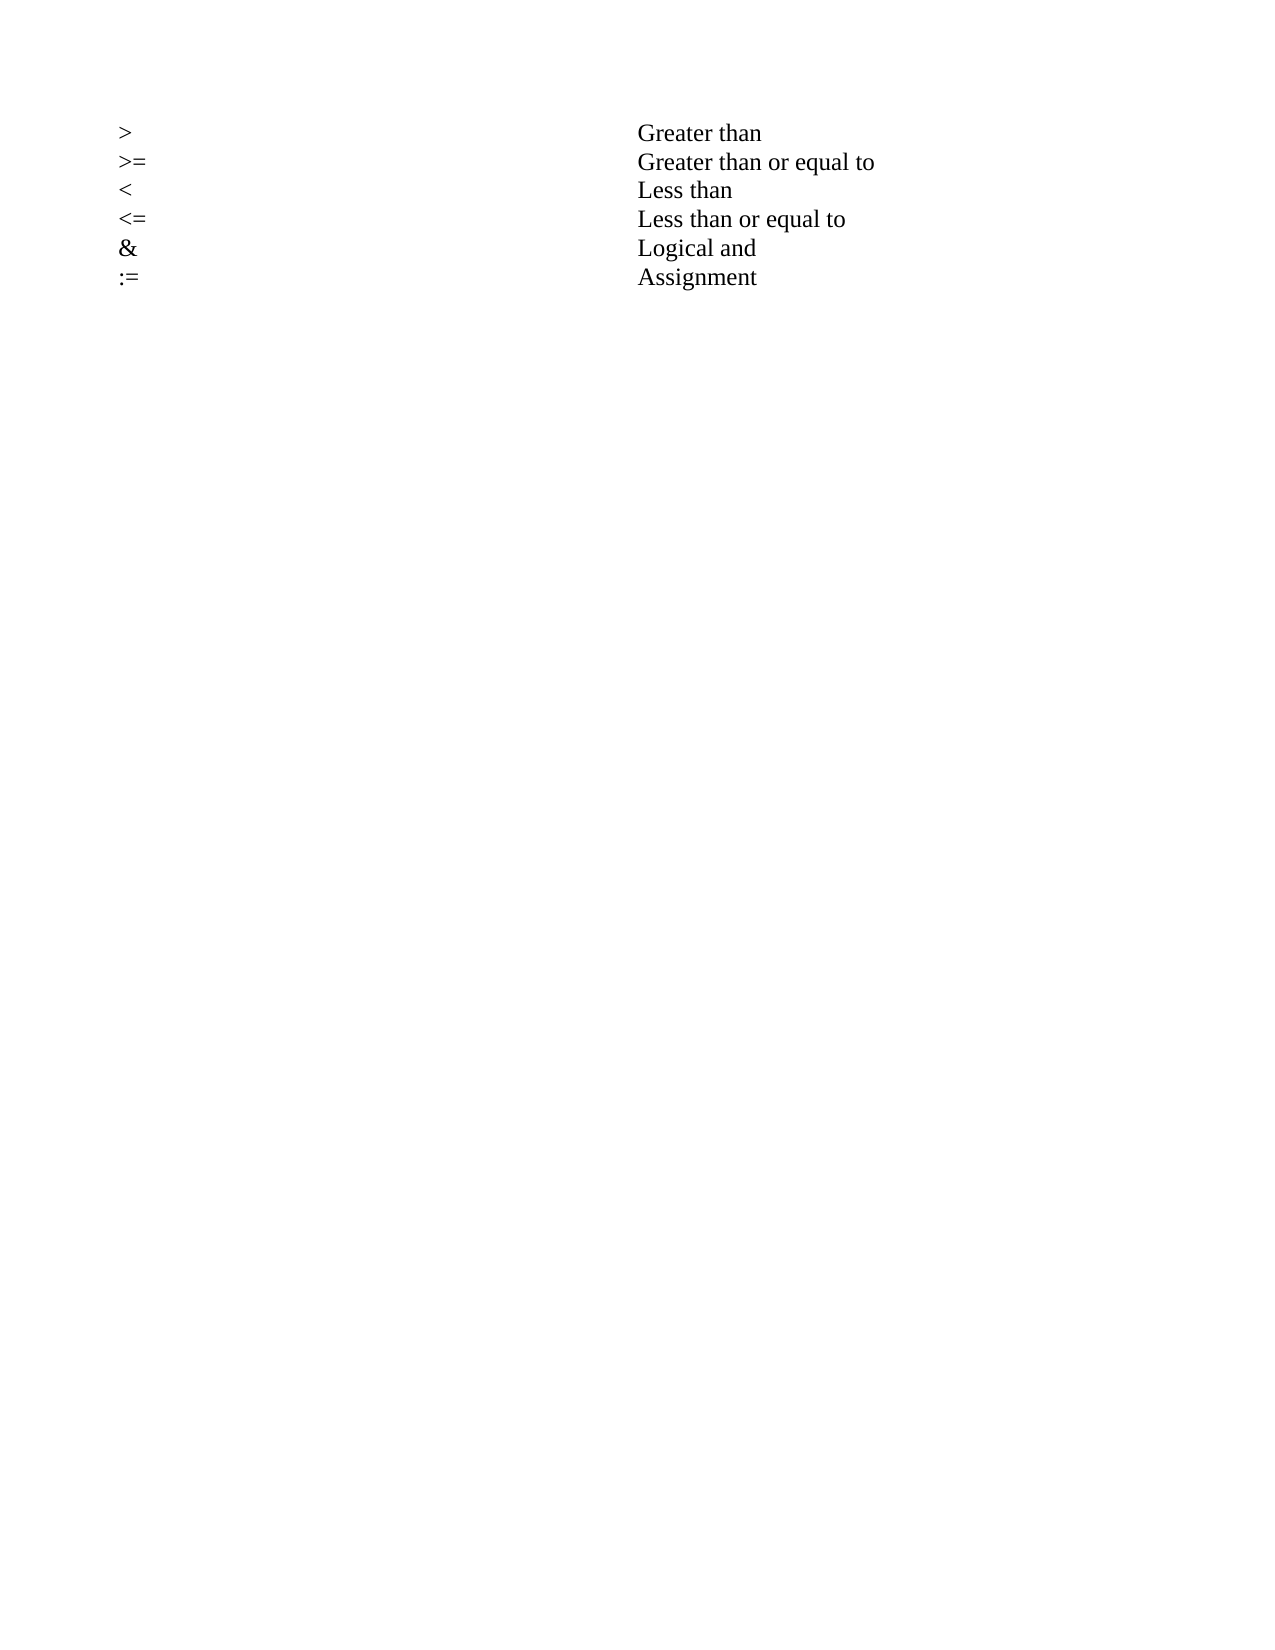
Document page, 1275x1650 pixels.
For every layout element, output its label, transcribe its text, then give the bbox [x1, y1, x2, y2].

table_cell >= [118, 147, 637, 176]
table_cell Assignment [638, 262, 1157, 291]
table_cell Greater than [638, 118, 1157, 147]
table_cell <= [118, 204, 637, 233]
table_cell := [118, 262, 637, 291]
table_cell > [118, 118, 637, 147]
table_cell Greater than or equal to [638, 147, 1157, 176]
table_cell Less than [638, 176, 1157, 204]
table_cell Logical and [638, 233, 1157, 262]
table_cell < [118, 176, 637, 204]
table_cell Less than or equal to [638, 204, 1157, 233]
table_cell & [118, 233, 637, 262]
